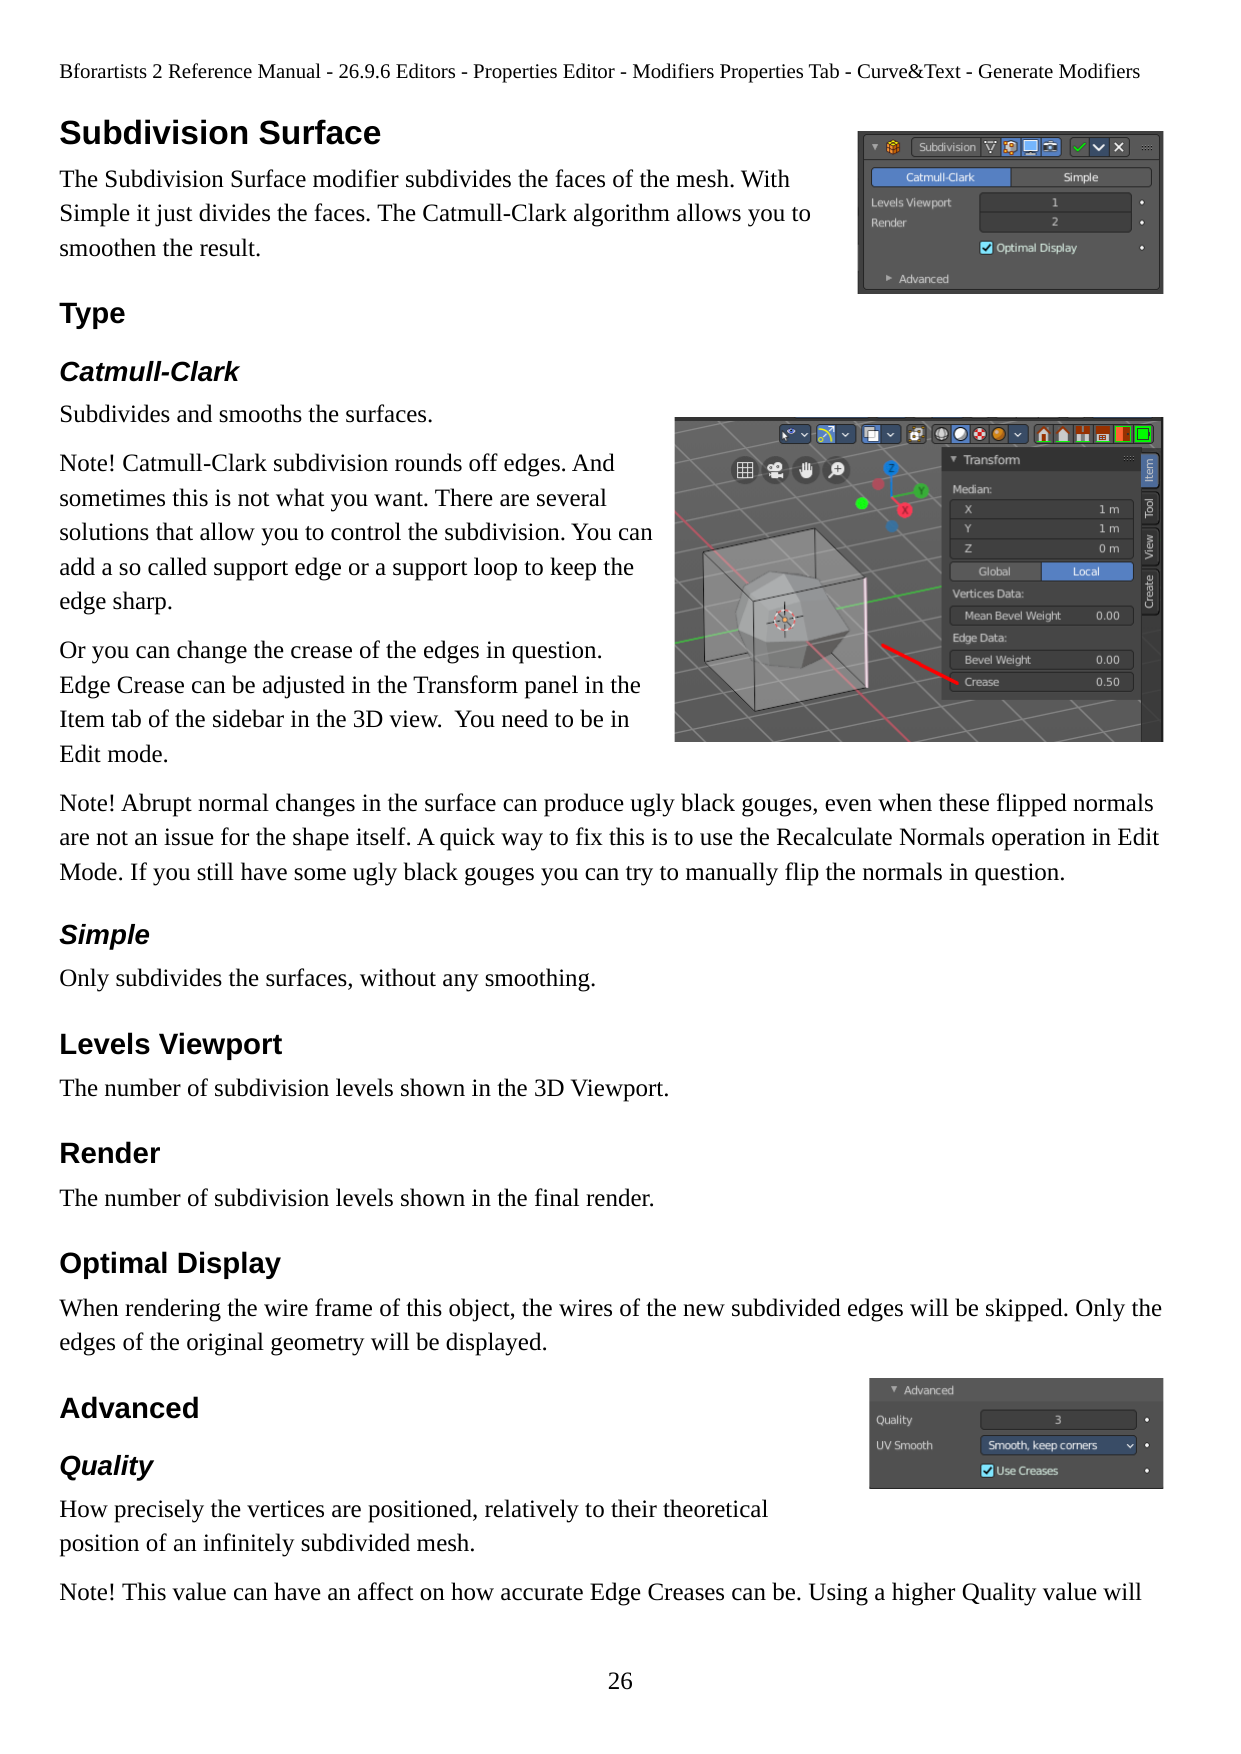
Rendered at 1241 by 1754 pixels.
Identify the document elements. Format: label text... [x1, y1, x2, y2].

subtitle Optimal Display [59, 1246, 1181, 1280]
text How precisely the vertices are positioned, relatively to their theoretical position of an infinitely subdivided mesh. [59, 1494, 1181, 1557]
picture [869, 1378, 1164, 1489]
text Or you can change the crease of the edges in question. Edge Crease can be adjusted in the Transform panel in the Item tab of the sidebar in the 3D view. You need to be in Edit mode. [59, 636, 1181, 768]
subtitle Advanced [59, 1391, 869, 1424]
subtitle Quality [59, 1449, 869, 1481]
subtitle [1164, 1391, 1181, 1424]
subtitle Levels Viewport [59, 1027, 1181, 1060]
picture [857, 131, 1164, 294]
subtitle [1164, 1449, 1181, 1481]
text Note! Catmull-Clark subdivision rounds off edges. And sometimes this is not what you want. There are several solutions that allow you to control the subdivision. You can add a so called support edge or a support loop to keep the edge sharp. [59, 448, 674, 615]
subtitle Type [59, 296, 1181, 330]
subtitle Render [59, 1136, 1181, 1170]
picture [674, 417, 1164, 742]
text The number of subdivision levels shown in the 3D Viewport. [59, 1073, 1181, 1102]
subtitle Catmull-Clark [59, 355, 1181, 387]
text Subdivides and smooths the surfaces. [59, 399, 1181, 428]
text Note! Abrupt normal changes in the surface can produce ugly black gouges, even when these flipped normals are not an issue for the shape itself. A quick way to fix this is to use the Recalculate Normals operation in Edit Mode. If you still have some ugly black gouges you can try to manually flip the normals in question. [59, 788, 1181, 886]
subtitle Subdivision Surface [59, 113, 1181, 151]
text Only subdivides the surfaces, without any smoothing. [59, 963, 1181, 992]
text When rendering the wire frame of this object, the wires of the new subdivided edges will be skipped. Only the edges of the original geometry will be displayed. [59, 1293, 1181, 1356]
text The Subdivision Surface modifier subdivides the faces of the mesh. With Simple it just divides the faces. The Catmull-Clark algorithm allows you to smoothen the result. [59, 164, 857, 261]
text The number of subdivision levels shown in the final render. [59, 1183, 1181, 1211]
text Note! This value can have an affect on how accurate Edge Creases can be. Using a higher Quality value will [59, 1577, 1181, 1606]
subtitle Simple [59, 918, 1181, 950]
